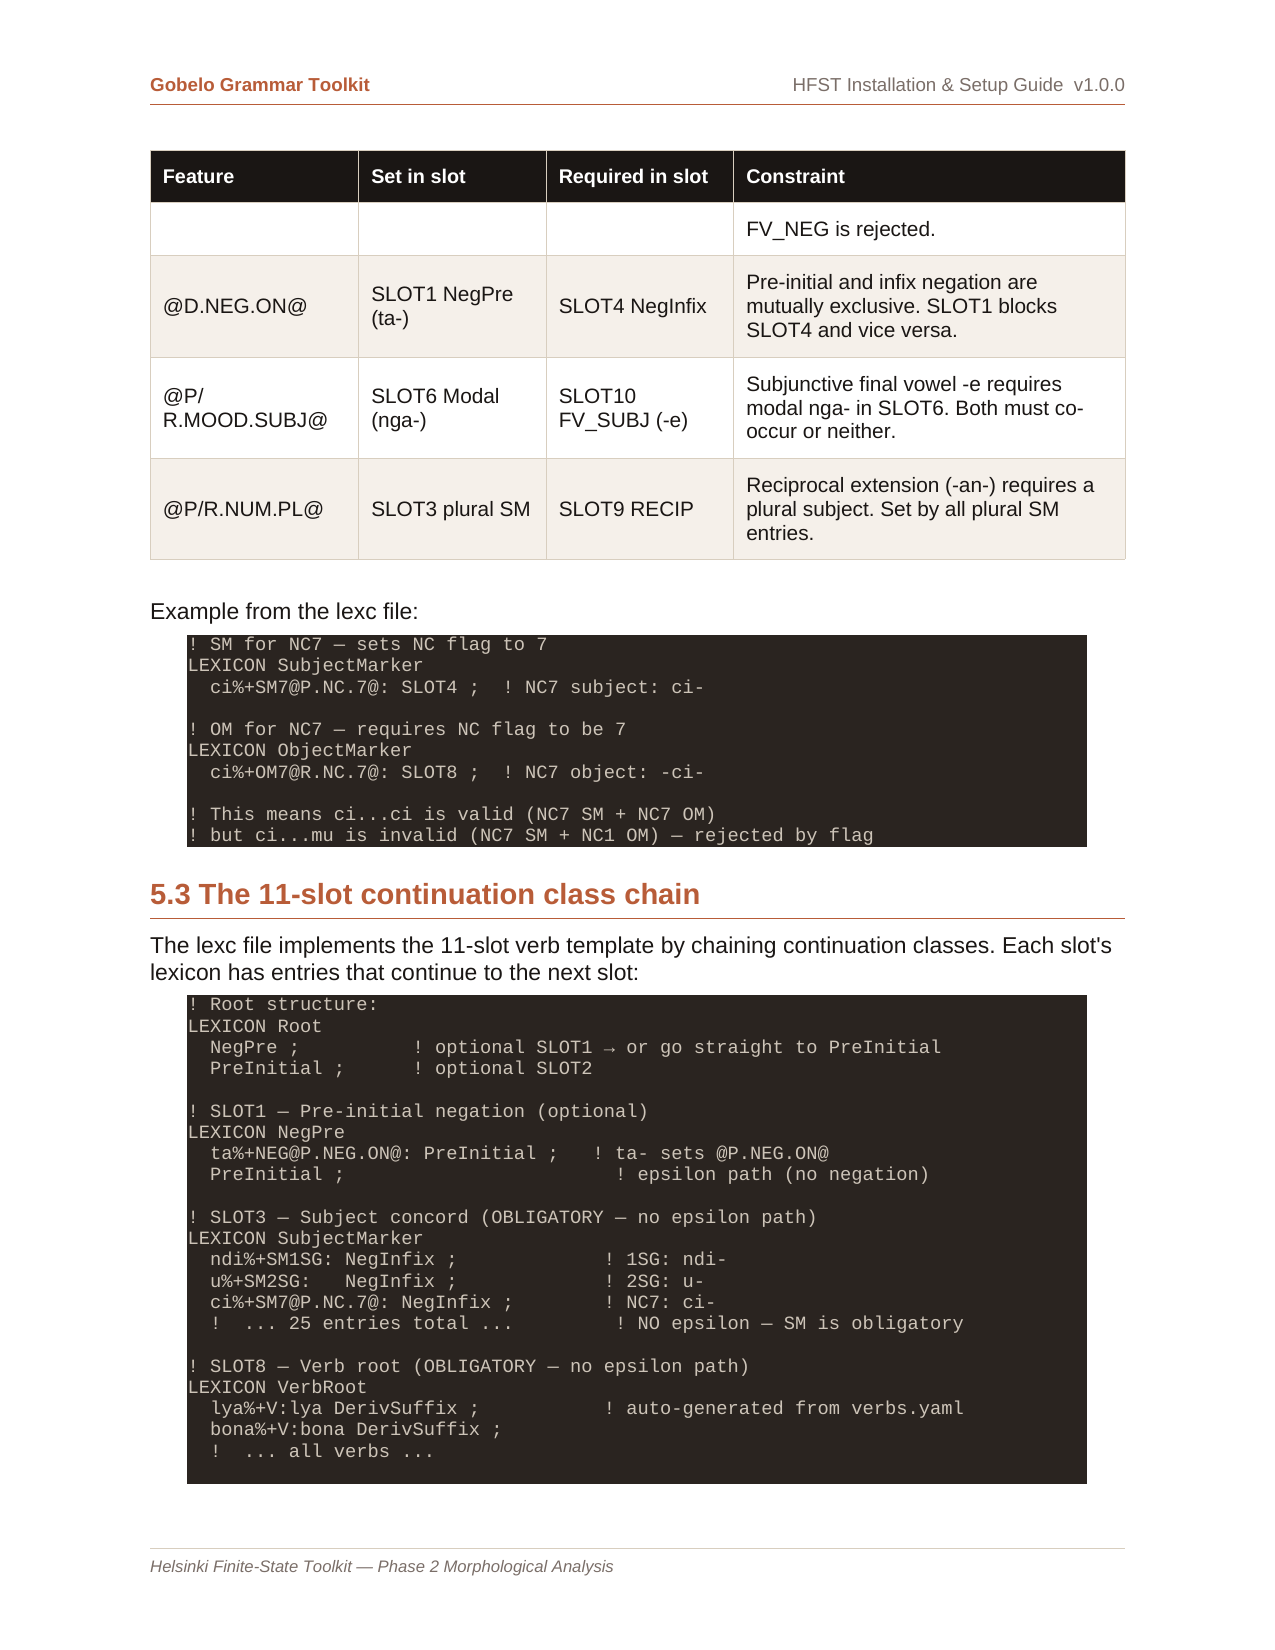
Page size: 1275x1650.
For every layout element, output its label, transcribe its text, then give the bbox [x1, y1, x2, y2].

text LEXICON ObjectMarker [187, 741, 1087, 762]
text LEXICON SubjectMarker [187, 1229, 1087, 1250]
text LEXICON NegPre [187, 1123, 1087, 1144]
text NegPre ; ! optional SLOT1 → or go straight to PreInitial [187, 1038, 1087, 1059]
table_cell FV_NEG is rejected. [734, 203, 1125, 255]
table_header Feature [151, 151, 358, 202]
text The lexc file implements the 11-slot verb template by chaining continuation classes. Each slot's lexicon has entries that continue to the next slot: [150, 932, 1125, 985]
table_cell SLOT6 Modal (nga-) [359, 358, 546, 458]
text PreInitial ; ! epsilon path (no negation) [187, 1165, 1087, 1186]
table_cell @P/R.NUM.PL@ [151, 459, 358, 559]
text lya%+V:lya DerivSuffix ; ! auto-generated from verbs.yaml [187, 1399, 1087, 1420]
text ci%+OM7@R.NC.7@: SLOT8 ; ! NC7 object: -ci- [187, 762, 1087, 784]
text Example from the lexc file: [150, 598, 1125, 624]
text LEXICON Root [187, 1016, 1087, 1038]
table_header Set in slot [359, 151, 546, 202]
text bona%+V:bona DerivSuffix ; [187, 1420, 1087, 1441]
table_cell SLOT1 NegPre (ta-) [359, 256, 546, 357]
text ! ... 25 entries total ... ! NO epsilon — SM is obligatory [187, 1314, 1087, 1335]
text ! SLOT8 — Verb root (OBLIGATORY — no epsilon path) [187, 1356, 1087, 1378]
text LEXICON VerbRoot [187, 1378, 1087, 1399]
text ! ... all verbs ... [187, 1441, 1087, 1463]
text LEXICON SubjectMarker [187, 656, 1087, 677]
table_cell [151, 203, 358, 255]
table_header Constraint [734, 151, 1125, 202]
table_header Required in slot [547, 151, 733, 202]
text ndi%+SM1SG: NegInfix ; ! 1SG: ndi- [187, 1250, 1087, 1271]
table_cell Pre-initial and infix negation are mutually exclusive. SLOT1 blocks SLOT4 and vice versa. [734, 256, 1125, 357]
table_cell @P/R.MOOD.SUBJ@ [151, 358, 358, 458]
subtitle 5.3 The 11-slot continuation class chain [150, 877, 1125, 918]
text ta%+NEG@P.NEG.ON@: PreInitial ; ! ta- sets @P.NEG.ON@ [187, 1144, 1087, 1165]
text ! SM for NC7 — sets NC flag to 7 [187, 635, 1087, 656]
text ! but ci...mu is invalid (NC7 SM + NC1 OM) — rejected by flag [187, 826, 1087, 847]
text u%+SM2SG: NegInfix ; ! 2SG: u- [187, 1271, 1087, 1293]
table_cell SLOT4 NegInfix [547, 256, 733, 357]
text ! SLOT1 — Pre-initial negation (optional) [187, 1101, 1087, 1123]
table_cell Subjunctive final vowel -e requires modal nga- in SLOT6. Both must co-occur or neither. [734, 358, 1125, 458]
table_cell SLOT3 plural SM [359, 459, 546, 559]
text PreInitial ; ! optional SLOT2 [187, 1059, 1087, 1080]
table_cell SLOT10 FV_SUBJ (-e) [547, 358, 733, 458]
table_cell @D.NEG.ON@ [151, 256, 358, 357]
text ! OM for NC7 — requires NC flag to be 7 [187, 720, 1087, 741]
table_cell Reciprocal extension (-an-) requires a plural subject. Set by all plural SM entries. [734, 459, 1125, 559]
table_cell SLOT9 RECIP [547, 459, 733, 559]
text ! This means ci...ci is valid (NC7 SM + NC7 OM) [187, 805, 1087, 826]
table_cell [547, 203, 733, 255]
text ! SLOT3 — Subject concord (OBLIGATORY — no epsilon path) [187, 1208, 1087, 1229]
table_cell [359, 203, 546, 255]
text ! Root structure: [187, 995, 1087, 1016]
text ci%+SM7@P.NC.7@: NegInfix ; ! NC7: ci- [187, 1293, 1087, 1314]
text ci%+SM7@P.NC.7@: SLOT4 ; ! NC7 subject: ci- [187, 677, 1087, 699]
